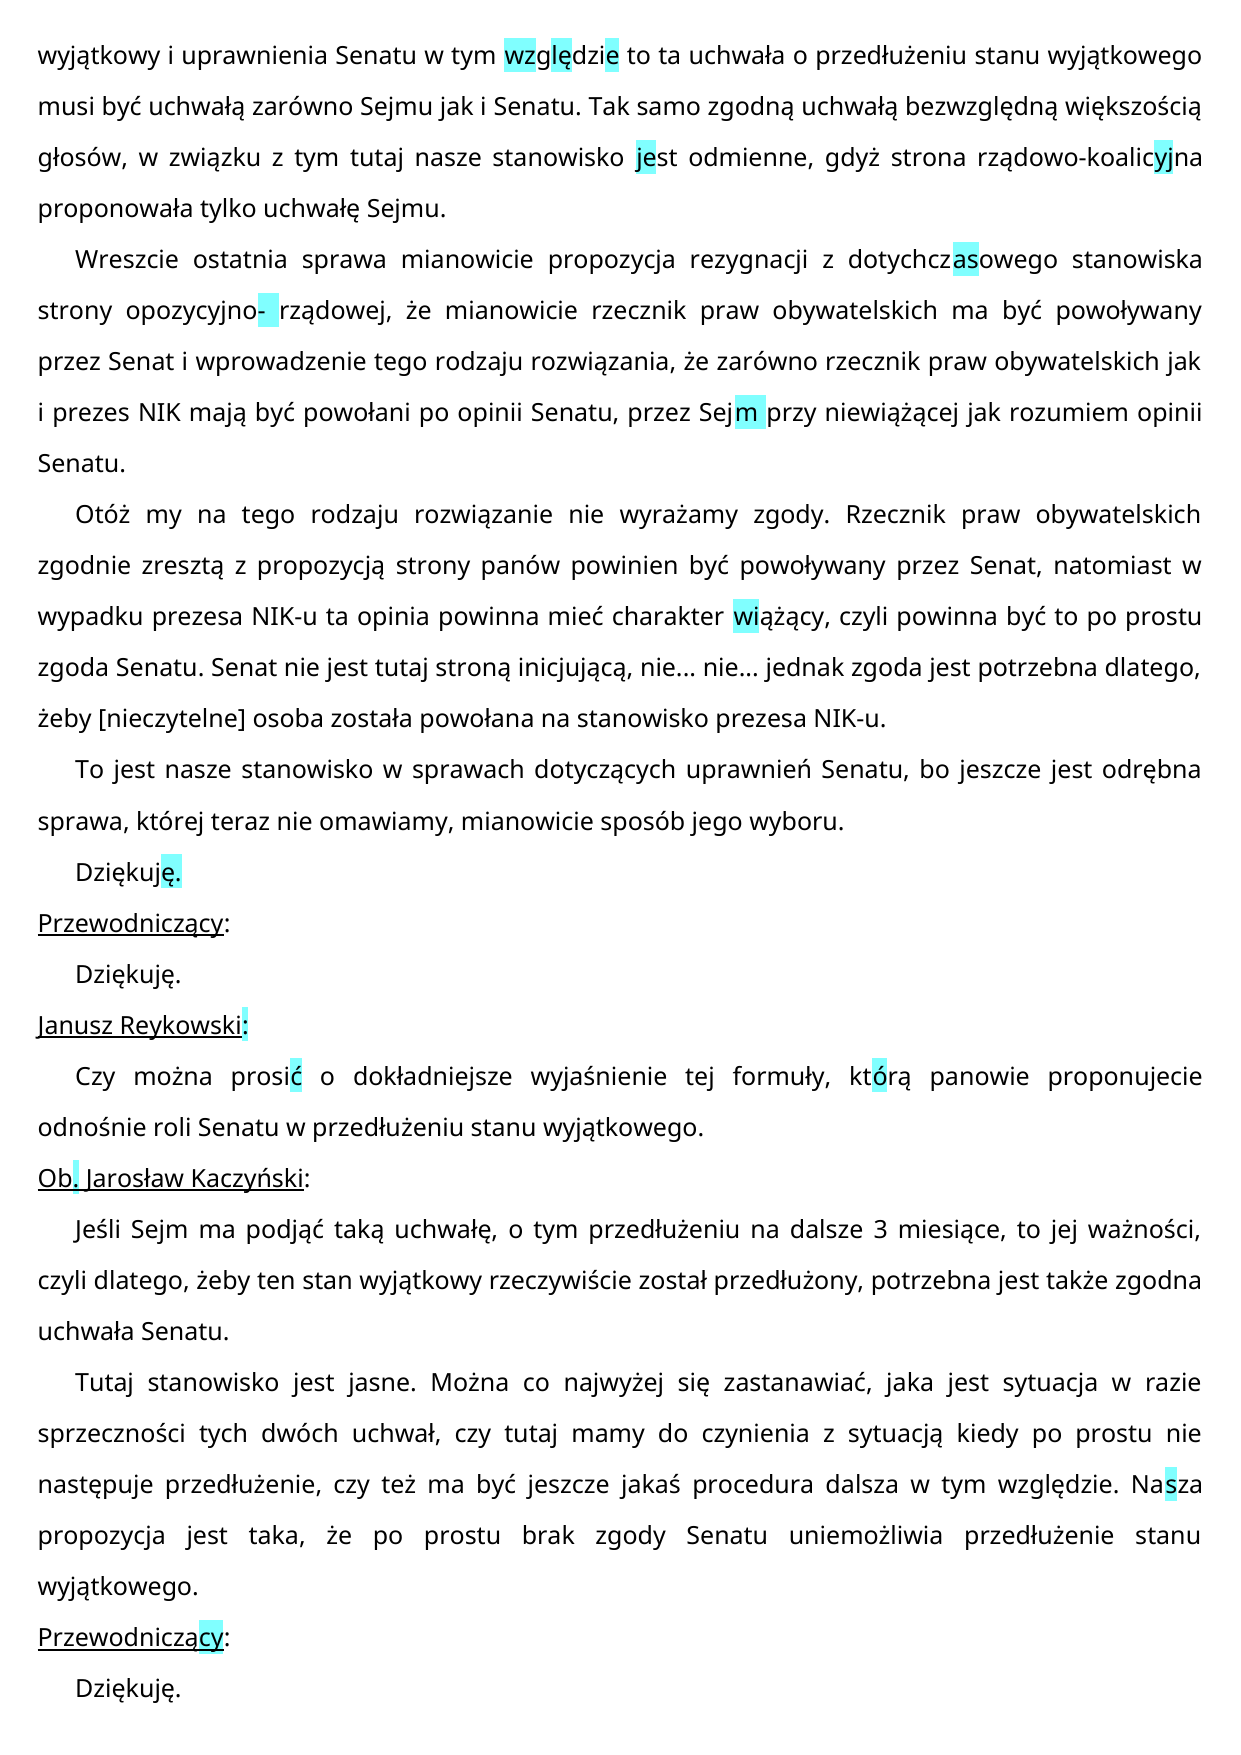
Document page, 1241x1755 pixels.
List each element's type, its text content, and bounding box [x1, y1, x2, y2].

text Dziękuję. [37, 854, 1203, 888]
text Ob. Jarosław Kaczyński: [37, 1160, 1203, 1194]
text Janusz Reykowski: [37, 1007, 1203, 1041]
text Wreszcie ostatnia sprawa mianowicie propozycja rezygnacji z dotychczasowego stanowiska strony opozycyjno- rządowej, że mianowicie rzecznik praw obywatelskich ma być powoływany przez Senat i wprowadzenie tego rodzaju rozwiązania, że zarówno rzecznik praw obywatelskich jak i prezes NIK mają być powołani po opinii Senatu, przez Sejm przy niewiążącej jak rozumiem opinii Senatu. [37, 242, 1203, 480]
text Dziękuję. [37, 956, 1203, 990]
text Przewodniczący: [37, 905, 1203, 939]
text Dziękuję. [37, 1671, 1203, 1705]
text Jeśli Sejm ma podjąć taką uchwałę, o tym przedłużeniu na dalsze 3 miesiące, to jej ważności, czyli dlatego, żeby ten stan wyjątkowy rzeczywiście został przedłużony, potrzebna jest także zgodna uchwała Senatu. [37, 1211, 1203, 1348]
text Tutaj stanowisko jest jasne. Można co najwyżej się zastanawiać, jaka jest sytuacja w razie sprzeczności tych dwóch uchwał, czy tutaj mamy do czynienia z sytuacją kiedy po prostu nie następuje przedłużenie, czy też ma być jeszcze jakaś procedura dalsza w tym względzie. Nasza propozycja jest taka, że po prostu brak zgody Senatu uniemożliwia przedłużenie stanu wyjątkowego. [37, 1364, 1203, 1603]
text wyjątkowy i uprawnienia Senatu w tym względzie to ta uchwała o przedłużeniu stanu wyjątkowego musi być uchwałą zarówno Sejmu jak i Senatu. Tak samo zgodną uchwałą bezwzględną większością głosów, w związku z tym tutaj nasze stanowisko jest odmienne, gdyż strona rządowo-koalicyjna proponowała tylko uchwałę Sejmu. [37, 37, 1203, 225]
text Otóż my na tego rodzaju rozwiązanie nie wyrażamy zgody. Rzecznik praw obywatelskich zgodnie zresztą z propozycją strony panów powinien być powoływany przez Senat, natomiast w wypadku prezesa NIK-u ta opinia powinna mieć charakter wiążący, czyli powinna być to po prostu zgoda Senatu. Senat nie jest tutaj stroną inicjującą, nie... nie... jednak zgoda jest potrzebna dlatego, żeby [nieczytelne] osoba została powołana na stanowisko prezesa NIK-u. [37, 497, 1203, 735]
text Przewodniczący: [37, 1620, 1203, 1654]
text To jest nasze stanowisko w sprawach dotyczących uprawnień Senatu, bo jeszcze jest odrębna sprawa, której teraz nie omawiamy, mianowicie sposób jego wyboru. [37, 752, 1203, 837]
text Czy można prosić o dokładniejsze wyjaśnienie tej formuły, którą panowie proponujecie odnośnie roli Senatu w przedłużeniu stanu wyjątkowego. [37, 1058, 1203, 1143]
